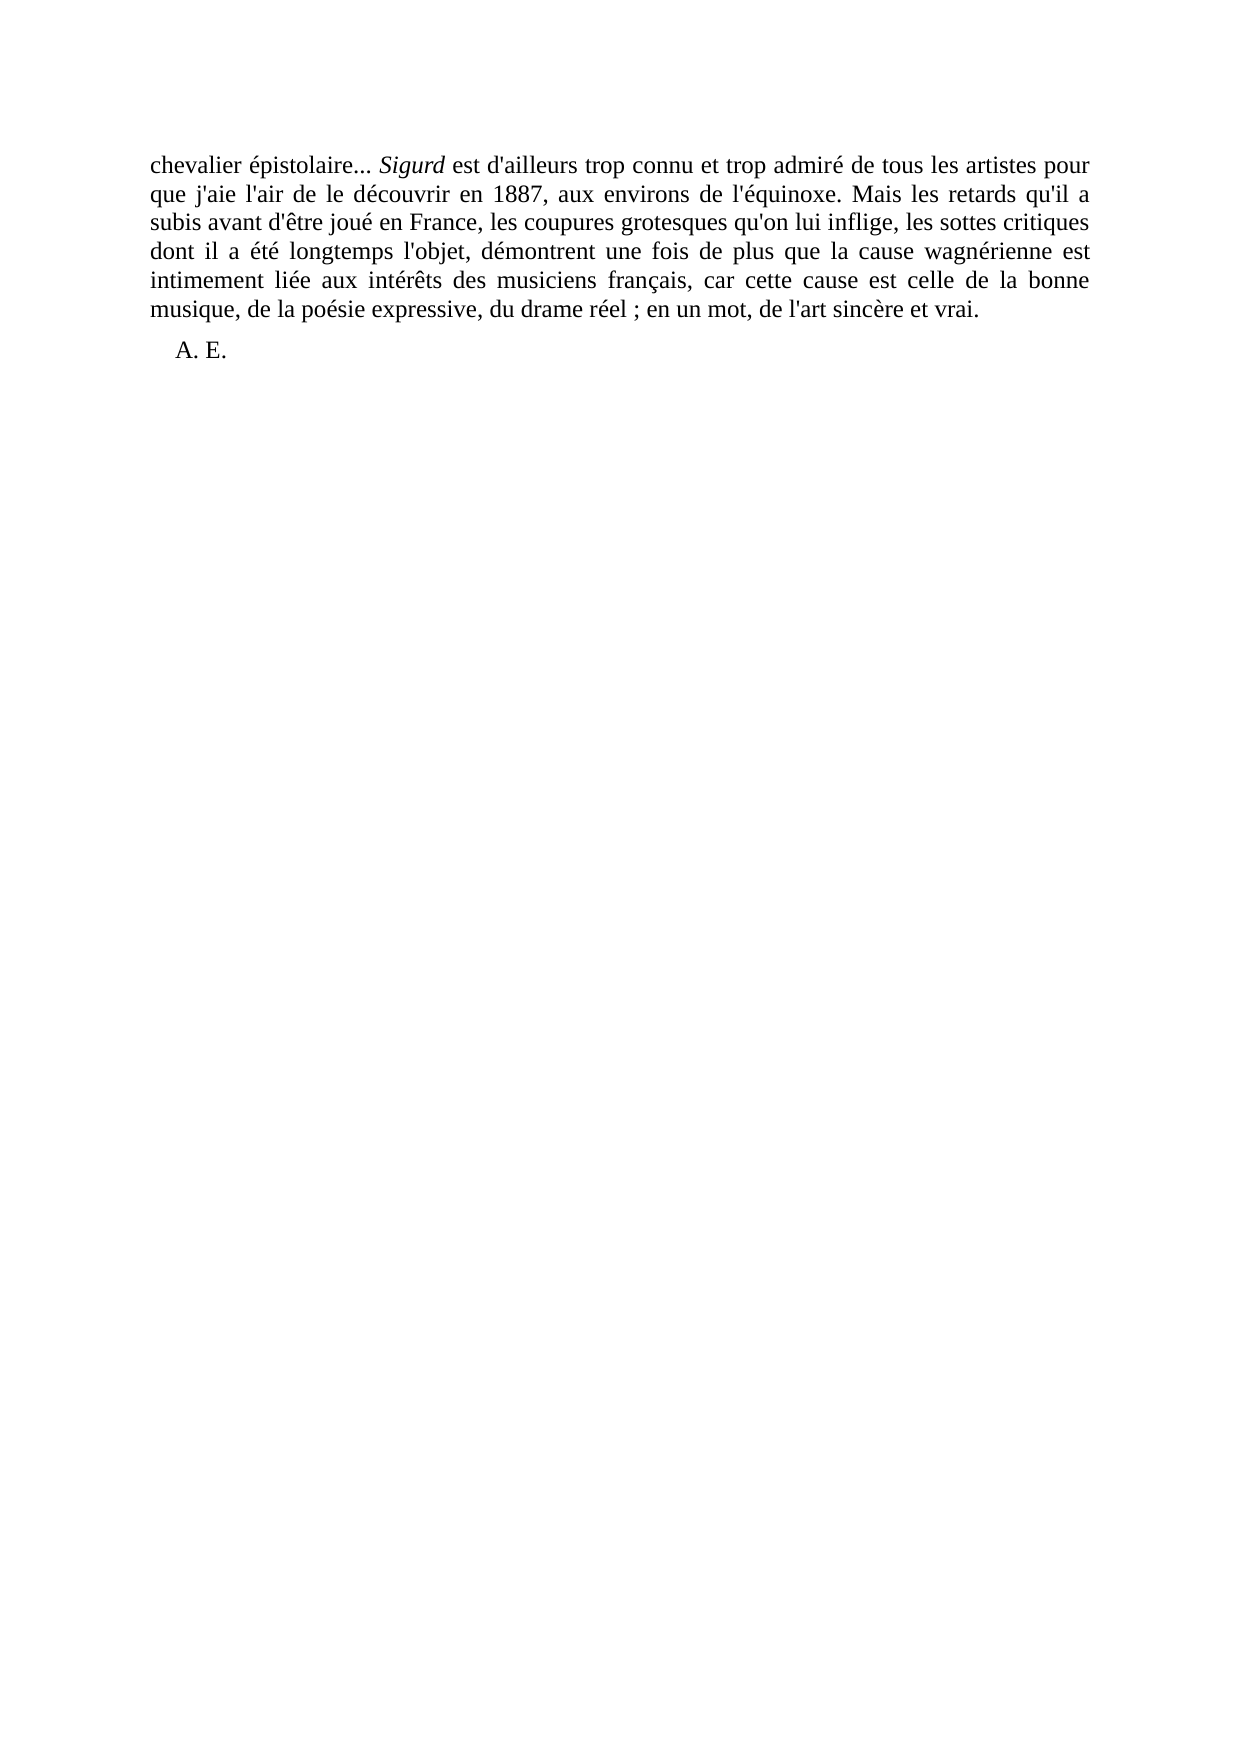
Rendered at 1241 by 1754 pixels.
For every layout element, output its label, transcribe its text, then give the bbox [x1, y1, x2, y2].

text chevalier épistolaire... Sigurd est d'ailleurs trop connu et trop admiré de tous les artistes pour que j'aie l'air de le découvrir en 1887, aux environs de l'équinoxe. Mais les retards qu'il a subis avant d'être joué en France, les coupures grotesques qu'on lui inflige, les sottes critiques dont il a été longtemps l'objet, démontrent une fois de plus que la cause wagnérienne est intimement liée aux intérêts des musiciens français, car cette cause est celle de la bonne musique, de la poésie expressive, du drame réel ; en un mot, de l'art sincère et vrai. [150, 150, 1090, 322]
text A. E. [150, 335, 1090, 364]
